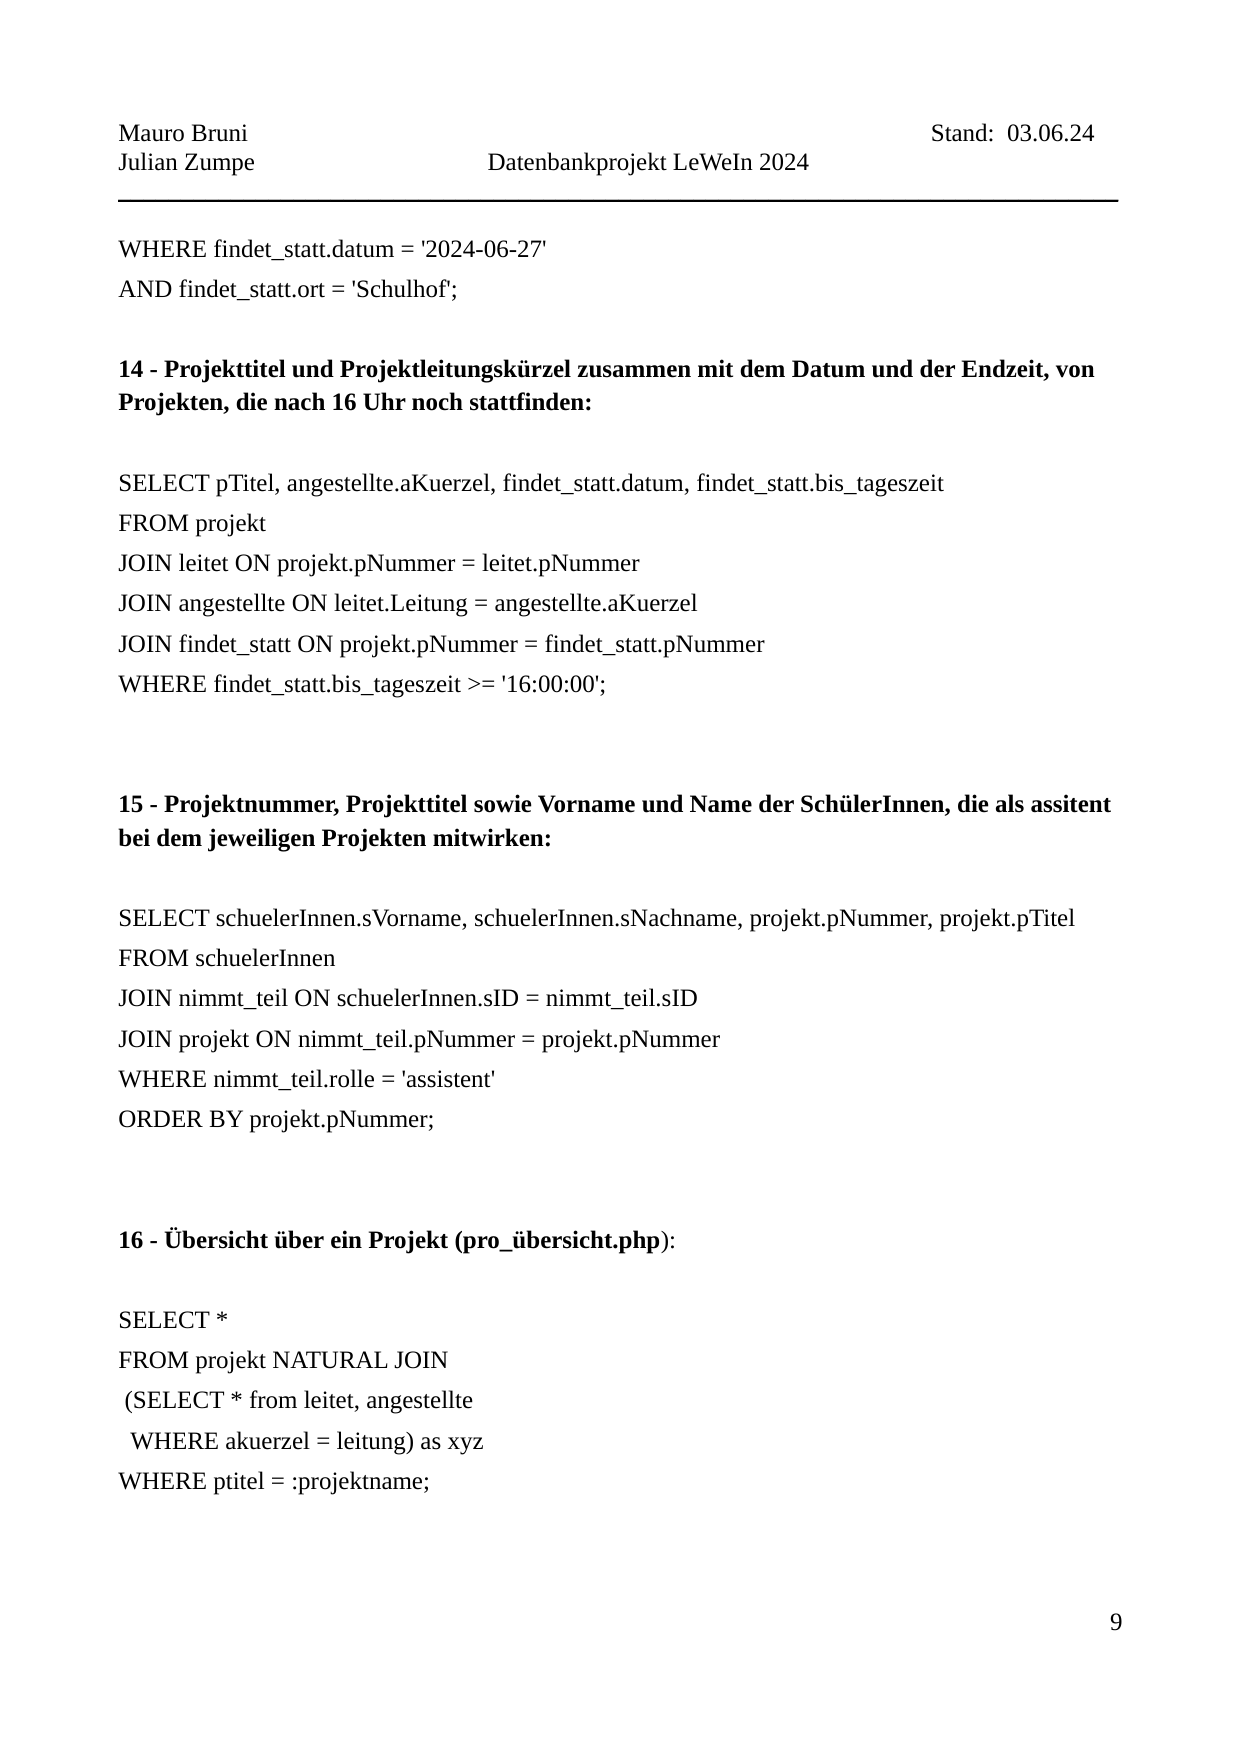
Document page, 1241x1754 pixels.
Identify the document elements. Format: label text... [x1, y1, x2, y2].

text AND findet_statt.ort = 'Schulhof'; [118, 274, 1122, 303]
text WHERE findet_statt.bis_tageszeit >= '16:00:00'; [118, 669, 1122, 698]
text 14 - Projekttitel und Projektleitungskürzel zusammen mit dem Datum und der Endzeit, von Projekten, die nach 16 Uhr noch stattfinden: [118, 354, 1122, 416]
text 16 - Übersicht über ein Projekt (pro_übersicht.php): [118, 1225, 1122, 1253]
text WHERE ptitel = :projektname; [118, 1466, 1122, 1495]
text (SELECT * from leitet, angestellte [118, 1386, 1122, 1414]
text SELECT pTitel, angestellte.aKuerzel, findet_statt.datum, findet_statt.bis_tageszeit [118, 468, 1122, 497]
text 15 - Projektnummer, Projekttitel sowie Vorname und Name der SchülerInnen, die als assitent bei dem jeweiligen Projekten mitwirken: [118, 789, 1122, 851]
text ORDER BY projekt.pNummer; [118, 1104, 1122, 1133]
text JOIN projekt ON nimmt_teil.pNummer = projekt.pNummer [118, 1024, 1122, 1052]
text WHERE findet_statt.datum = '2024-06-27' [118, 234, 1122, 263]
text JOIN angestellte ON leitet.Leitung = angestellte.aKuerzel [118, 588, 1122, 617]
text JOIN nimmt_teil ON schuelerInnen.sID = nimmt_teil.sID [118, 983, 1122, 1012]
text SELECT * [118, 1305, 1122, 1334]
text JOIN leitet ON projekt.pNummer = leitet.pNummer [118, 548, 1122, 577]
text JOIN findet_statt ON projekt.pNummer = findet_statt.pNummer [118, 629, 1122, 657]
text FROM projekt NATURAL JOIN [118, 1345, 1122, 1374]
text WHERE nimmt_teil.rolle = 'assistent' [118, 1064, 1122, 1093]
text WHERE akuerzel = leitung) as xyz [118, 1426, 1122, 1454]
text FROM schuelerInnen [118, 943, 1122, 972]
text SELECT schuelerInnen.sVorname, schuelerInnen.sNachname, projekt.pNummer, projekt.pTitel [118, 903, 1122, 932]
text FROM projekt [118, 508, 1122, 537]
